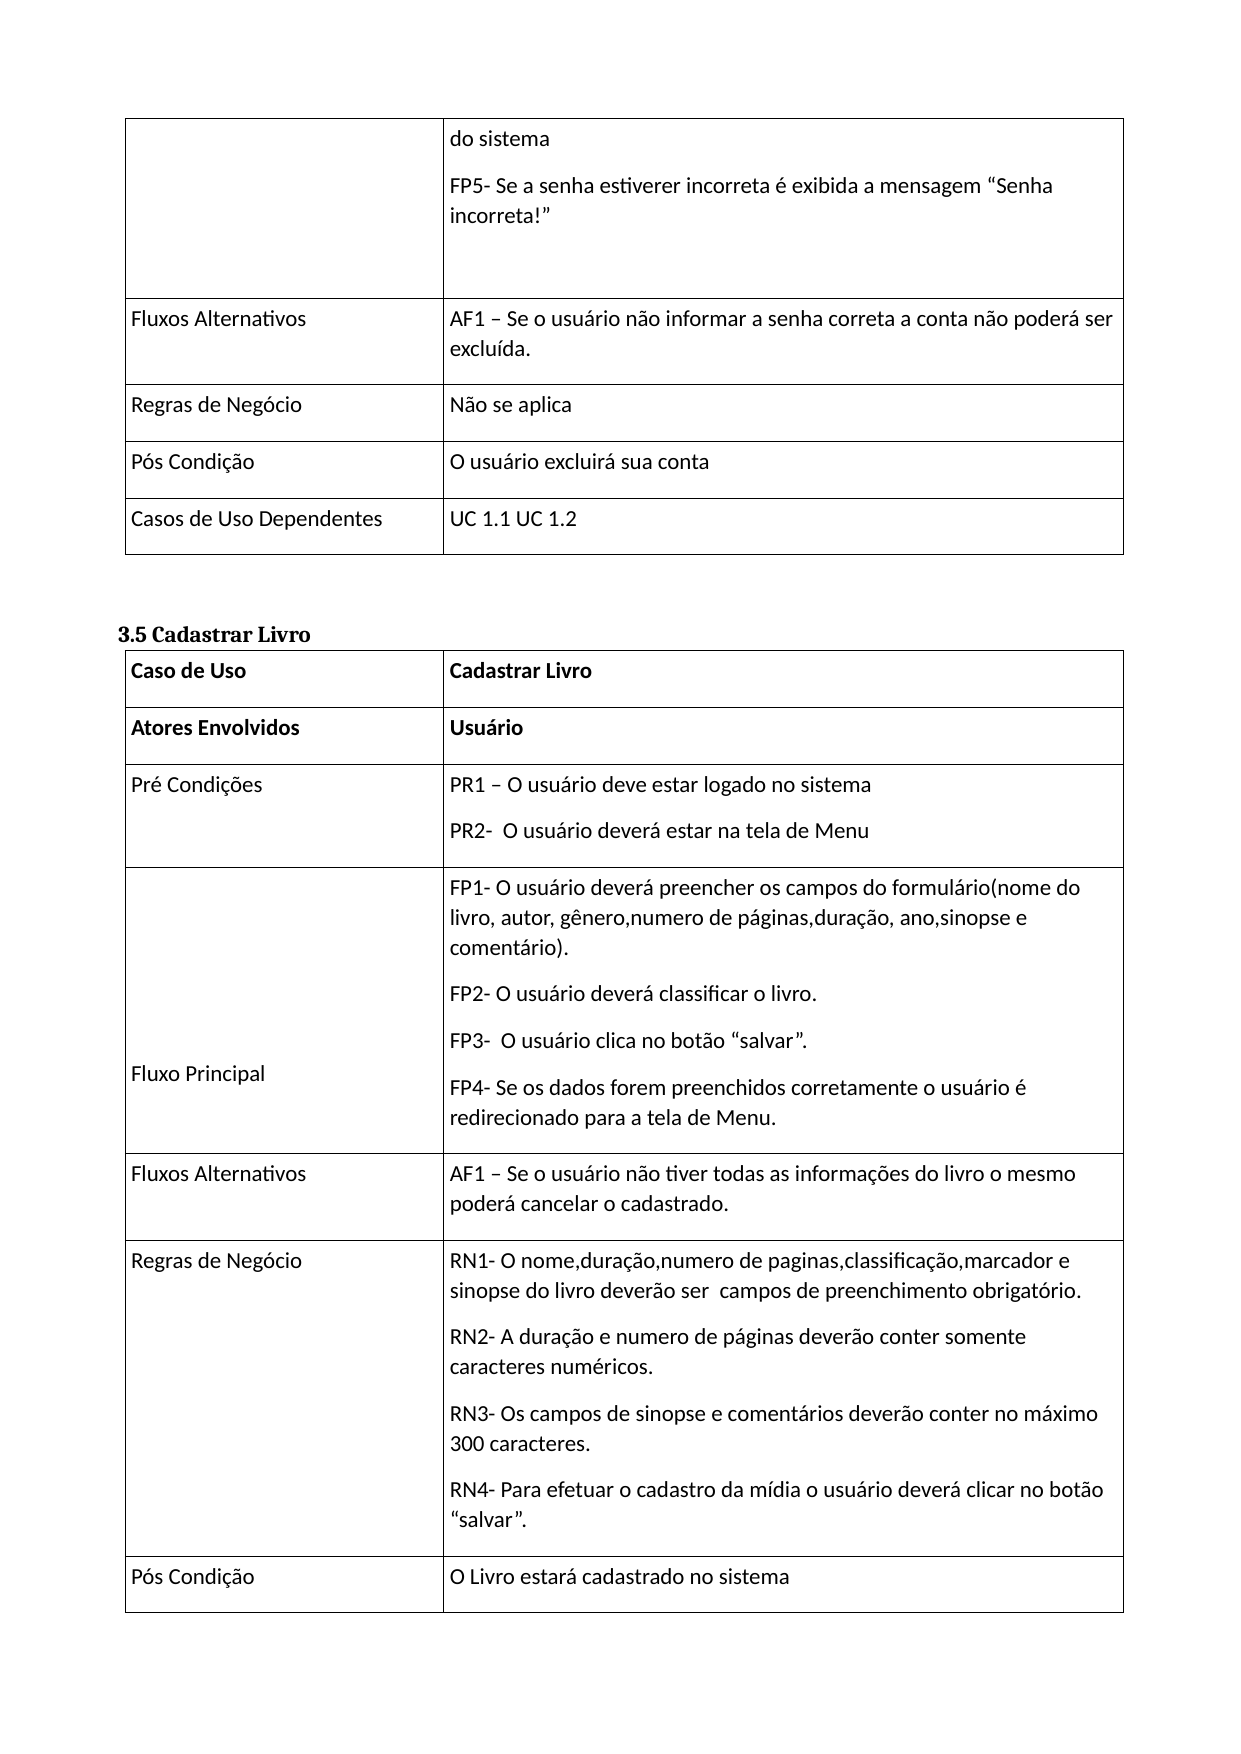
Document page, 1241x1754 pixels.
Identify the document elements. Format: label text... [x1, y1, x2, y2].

table_cell O Livro estará cadastrado no sistema [444, 1557, 1123, 1612]
table_cell PR1 – O usuário deve estar logado no sistema PR2- O usuário deverá estar na tela de Menu [444, 765, 1123, 867]
table_cell Atores Envolvidos [126, 708, 443, 764]
table_header Cadastrar Livro [444, 651, 1123, 707]
table_cell Pós Condição [126, 442, 443, 498]
table_cell Fluxos Alternativos [126, 299, 443, 384]
table_cell Casos de Uso Dependentes [126, 499, 443, 554]
table_cell Pré Condições [126, 765, 443, 867]
table_cell [126, 119, 443, 298]
table_cell AF1 – Se o usuário não tiver todas as informações do livro o mesmo poderá cancelar o cadastrado. [444, 1154, 1123, 1239]
table_cell Fluxo Principal [126, 868, 443, 1153]
table_cell RN1- O nome,duração,numero de paginas,classificação,marcador e sinopse do livro deverão ser campos de preenchimento obrigatório. RN2- A duração e numero de páginas deverão conter somente caracteres numéricos. RN3- Os campos de sinopse e comentários deverão conter no máximo 300 caracteres. RN4- Para efetuar o cadastro da mídia o usuário deverá clicar no botão “salvar”. [444, 1241, 1123, 1556]
subtitle 3.5 Cadastrar Livro [118, 622, 1122, 649]
table_header Caso de Uso [126, 651, 443, 707]
table_cell UC 1.1 UC 1.2 [444, 499, 1123, 554]
table_cell Regras de Negócio [126, 385, 443, 441]
table_cell Pós Condição [126, 1557, 443, 1612]
table_cell Fluxos Alternativos [126, 1154, 443, 1239]
table_cell Regras de Negócio [126, 1241, 443, 1556]
table_cell Usuário [444, 708, 1123, 764]
table_cell O usuário excluirá sua conta [444, 442, 1123, 498]
table_cell AF1 – Se o usuário não informar a senha correta a conta não poderá ser excluída. [444, 299, 1123, 384]
table_cell FP1- O usuário deverá preencher os campos do formulário(nome do livro, autor, gênero,numero de páginas,duração, ano,sinopse e comentário). FP2- O usuário deverá classificar o livro. FP3- O usuário clica no botão “salvar”. FP4- Se os dados forem preenchidos corretamente o usuário é redirecionado para a tela de Menu. [444, 868, 1123, 1153]
table_cell Não se aplica [444, 385, 1123, 441]
table_cell do sistema FP5- Se a senha estiverer incorreta é exibida a mensagem “Senha incorreta!” [444, 119, 1123, 298]
